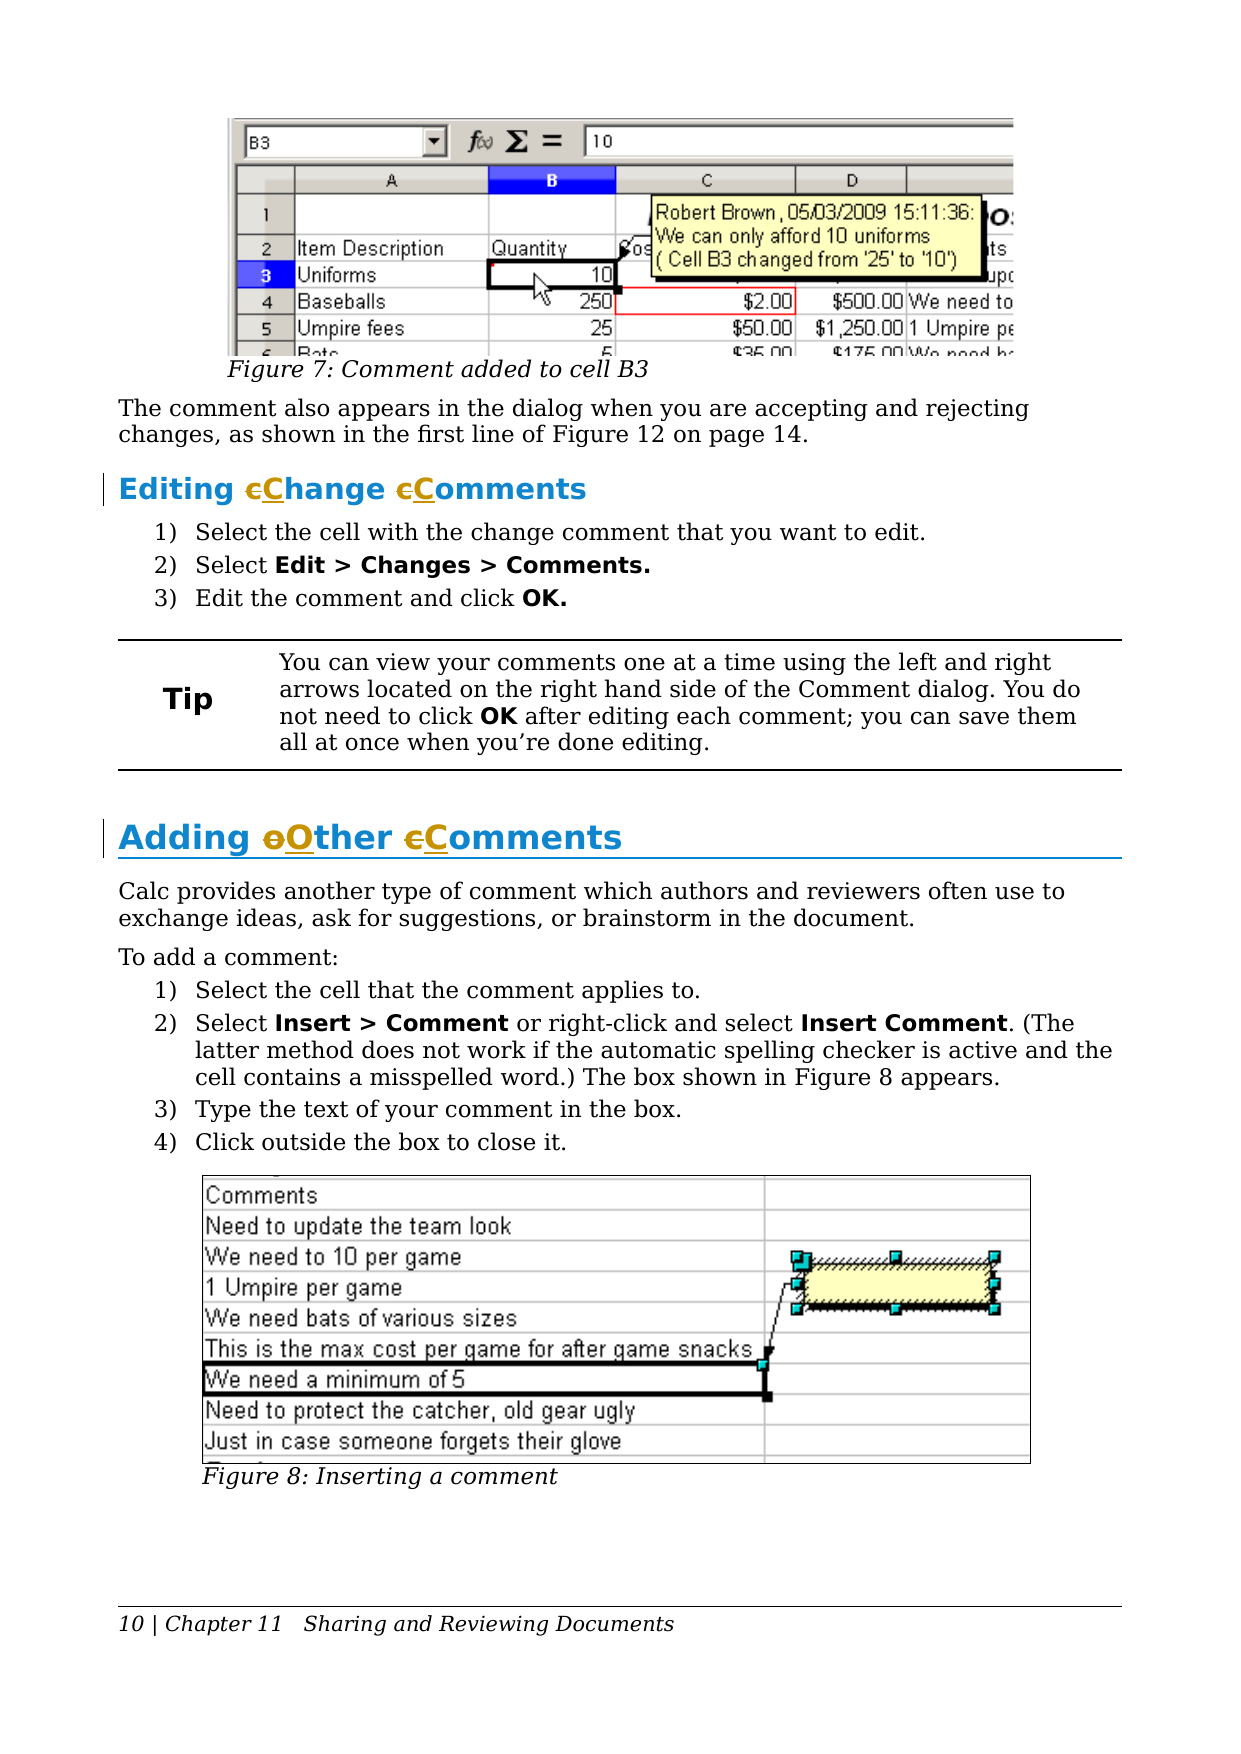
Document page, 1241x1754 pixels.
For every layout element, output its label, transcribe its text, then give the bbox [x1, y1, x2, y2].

subtitle Adding Other Comments [118, 819, 1122, 857]
list Select the cell with the change comment that you want to edit. [177, 519, 1122, 546]
list Click outside the box to close it. [177, 1129, 1122, 1156]
list Select Edit > Changes > Comments. [177, 552, 1122, 578]
text The comment also appears in the dialog when you are accepting and rejecting changes, as shown in the first line of Figure 12 on page 14. [118, 395, 1122, 448]
subtitle Editing Change Comments [118, 472, 1122, 506]
list Type the text of your comment in the box. [177, 1097, 1122, 1123]
text Figure 7: Comment added to cell B3 [227, 356, 1013, 382]
table_header You can view your comments one at a time using the left and right arrows located on the right hand side of the Comment dialog. You do not need to click OK after editing each comment; you can save them all at once when you’re done editing. [258, 641, 1122, 769]
picture [227, 118, 1014, 356]
table_header Tip [118, 641, 258, 769]
text Figure 8: Inserting a comment [202, 1175, 1038, 1490]
list Select the cell that the comment applies to. [177, 977, 1122, 1004]
picture [203, 1176, 1030, 1463]
list To add a comment: [118, 944, 1122, 971]
list Select Insert > Comment or right-click and select Insert Comment. (The latter method does not work if the automatic spelling checker is active and the cell contains a misspelled word.) The box shown in Figure 8 appears. [177, 1010, 1122, 1090]
list Edit the comment and click OK. [177, 585, 1122, 611]
text Calc provides another type of comment which authors and reviewers often use to exchange ideas, ask for suggestions, or brainstorm in the document. [118, 878, 1122, 932]
